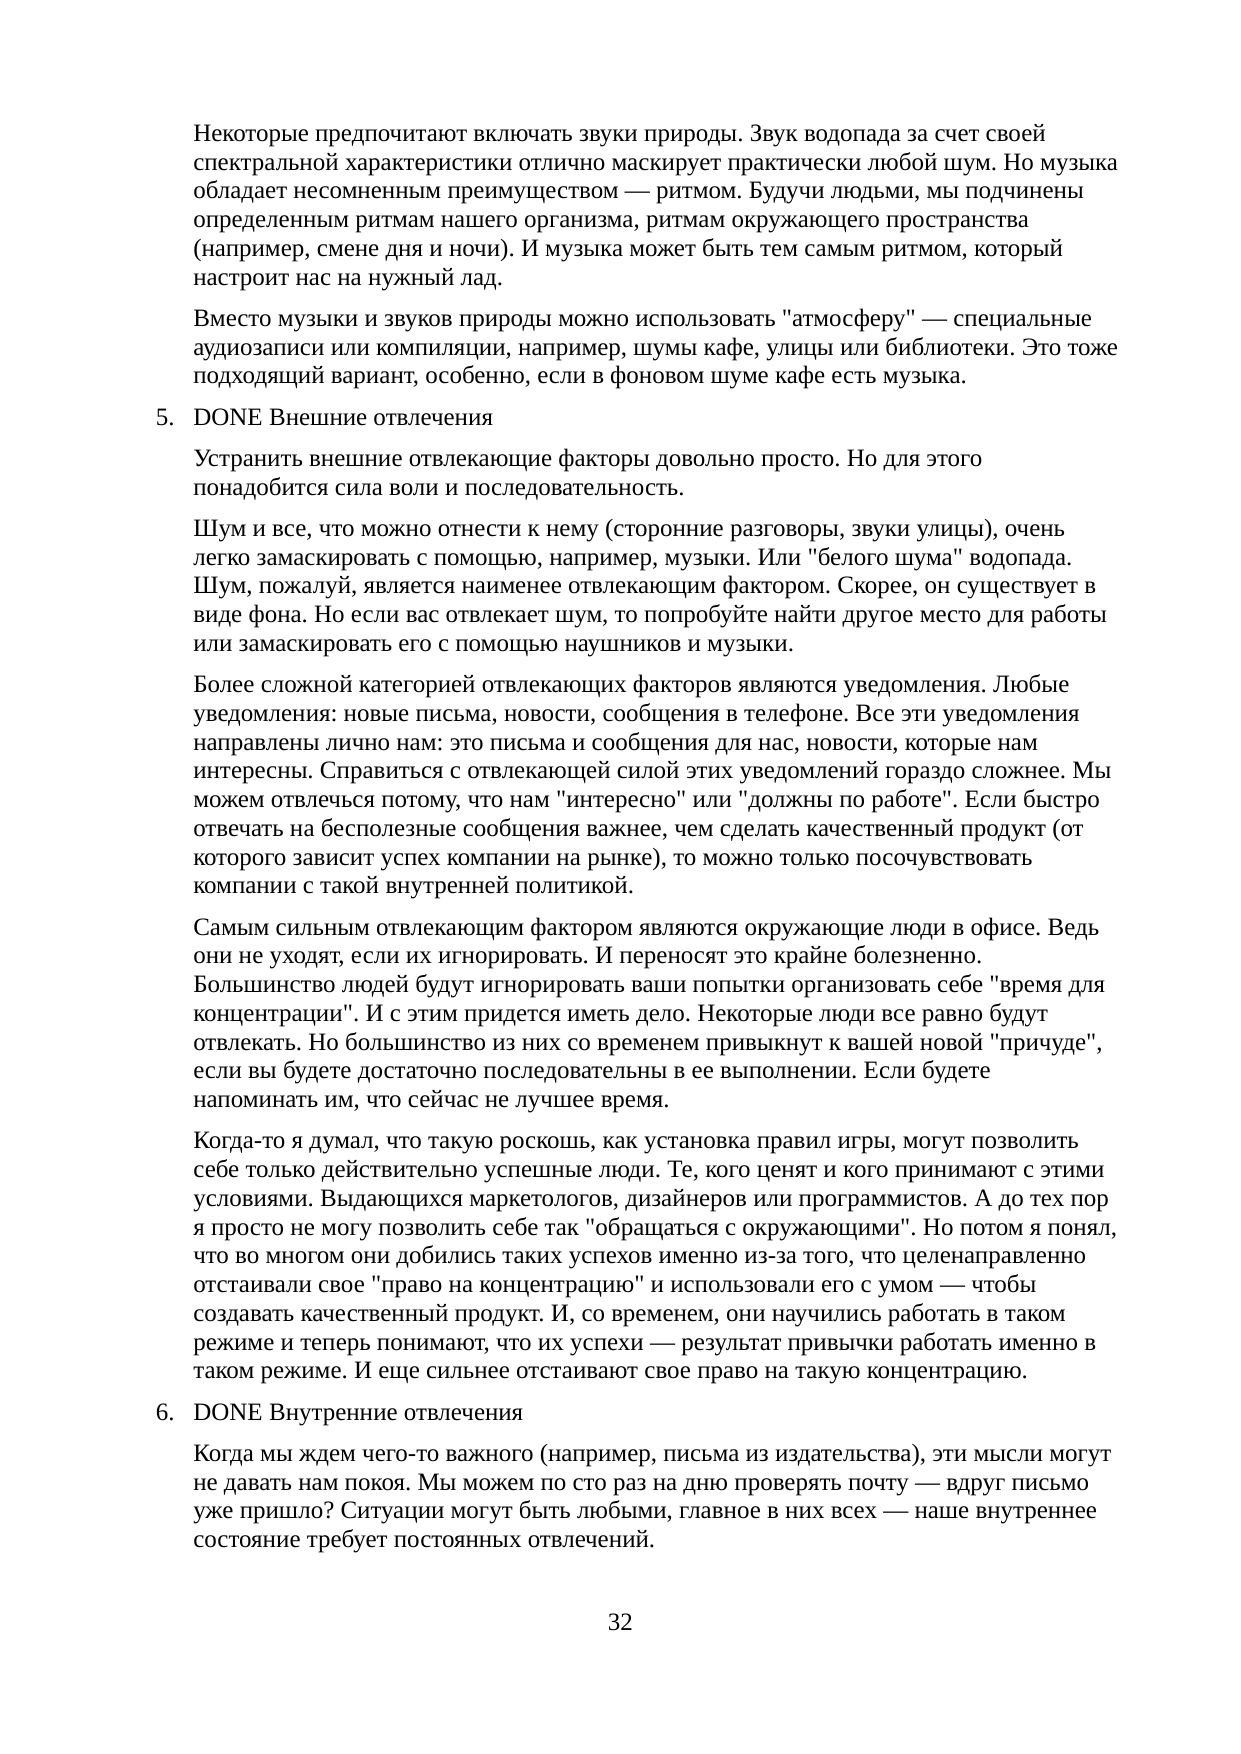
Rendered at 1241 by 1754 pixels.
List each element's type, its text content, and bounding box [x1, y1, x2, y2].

list Более сложной категорией отвлекающих факторов являются уведомления. Любые уведомления: новые письма, новости, сообщения в телефоне. Все эти уведомления направлены лично нам: это письма и сообщения для нас, новости, которые нам интересны. Справиться с отвлекающей силой этих уведомлений гораздо сложнее. Мы можем отвлечься потому, что нам "интересно" или "должны по работе". Если быстро отвечать на бесполезные сообщения важнее, чем сделать качественный продукт (от которого зависит успех компании на рынке), то можно только посочувствовать компании с такой внутренней политикой. [156, 669, 1122, 899]
list DONE Внутренние отвлечения [156, 1397, 1122, 1426]
list Шум и все, что можно отнести к нему (сторонние разговоры, звуки улицы), очень легко замаскировать с помощью, например, музыки. Или "белого шума" водопада. Шум, пожалуй, является наименее отвлекающим фактором. Скорее, он существует в виде фона. Но если вас отвлекает шум, то попробуйте найти другое место для работы или замаскировать его с помощью наушников и музыки. [156, 513, 1122, 657]
list Некоторые предпочитают включать звуки природы. Звук водопада за счет своей спектральной характеристики отлично маскирует практически любой шум. Но музыка обладает несомненным преимуществом — ритмом. Будучи людьми, мы подчинены определенным ритмам нашего организма, ритмам окружающего пространства (например, смене дня и ночи). И музыка может быть тем самым ритмом, который настроит нас на нужный лад. [156, 118, 1122, 291]
list Когда-то я думал, что такую роскошь, как установка правил игры, могут позволить себе только действительно успешные люди. Те, кого ценят и кого принимают с этими условиями. Выдающихся маркетологов, дизайнеров или программистов. А до тех пор я просто не могу позволить себе так "обращаться с окружающими". Но потом я понял, что во многом они добились таких успехов именно из-за того, что целенаправленно отстаивали свое "право на концентрацию" и использовали его с умом — чтобы создавать качественный продукт. И, со временем, они научились работать в таком режиме и теперь понимают, что их успехи — результат привычки работать именно в таком режиме. И еще сильнее отстаивают свое право на такую концентрацию. [156, 1126, 1122, 1384]
list Самым сильным отвлекающим фактором являются окружающие люди в офисе. Ведь они не уходят, если их игнорировать. И переносят это крайне болезненно. Большинство людей будут игнорировать ваши попытки организовать себе "время для концентрации". И с этим придется иметь дело. Некоторые люди все равно будут отвлекать. Но большинство из них со временем привыкнут к вашей новой "причуде", если вы будете достаточно последовательны в ее выполнении. Если будете напоминать им, что сейчас не лучшее время. [156, 912, 1122, 1113]
list Устранить внешние отвлекающие факторы довольно просто. Но для этого понадобится сила воли и последовательность. [156, 443, 1122, 501]
list DONE Внешние отвлечения [156, 402, 1122, 431]
list Когда мы ждем чего-то важного (например, письма из издательства), эти мысли могут не давать нам покоя. Мы можем по сто раз на дню проверять почту — вдруг письмо уже пришло? Ситуации могут быть любыми, главное в них всех — наше внутреннее состояние требует постоянных отвлечений. [156, 1438, 1122, 1553]
list Вместо музыки и звуков природы можно использовать "атмосферу" — специальные аудиозаписи или компиляции, например, шумы кафе, улицы или библиотеки. Это тоже подходящий вариант, особенно, если в фоновом шуме кафе есть музыка. [156, 303, 1122, 389]
